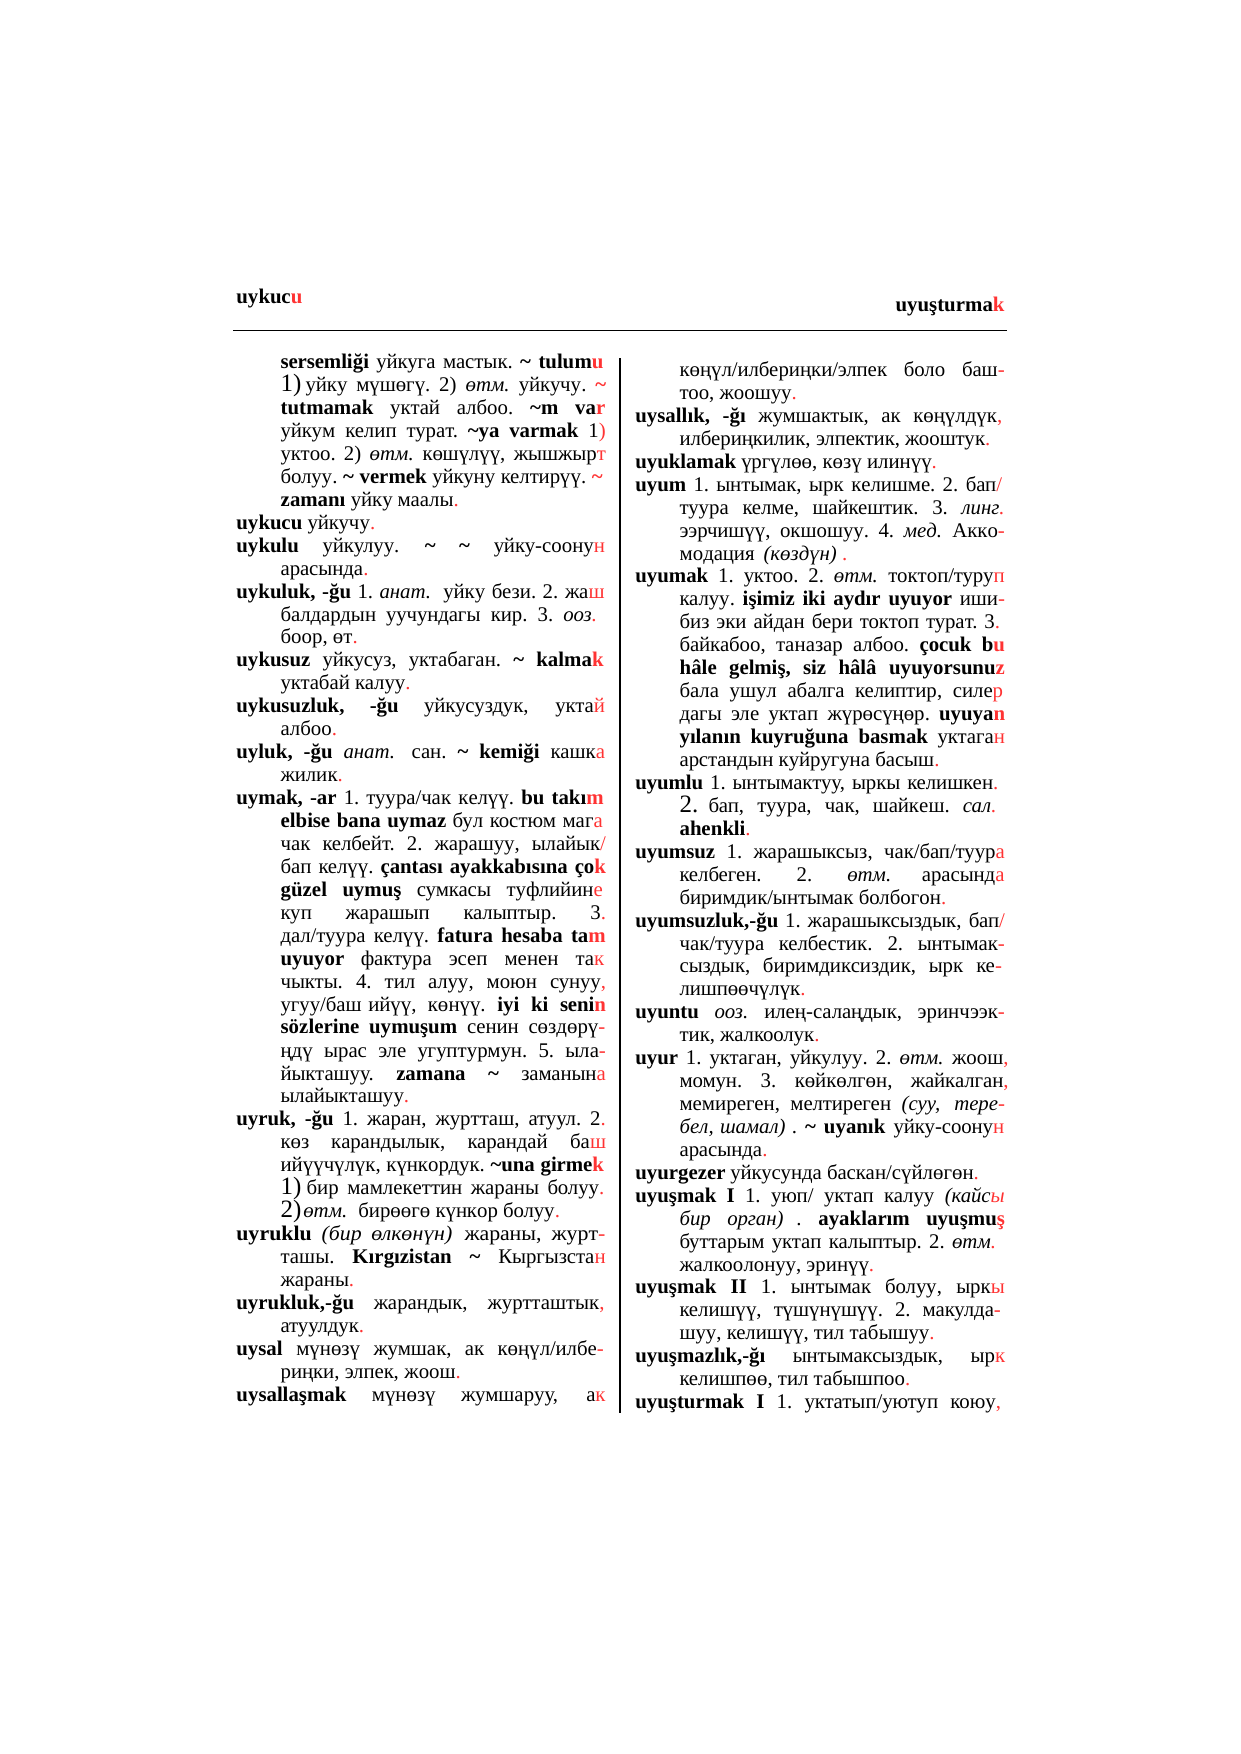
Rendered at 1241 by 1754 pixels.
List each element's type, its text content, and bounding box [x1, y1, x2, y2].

text sersemliği уйкуга мастык. ~ tulumu [280, 349, 606, 373]
text uysal мүнөзү жумшак, ак көңүл/илбе- риңки, элпек, жоош. [236, 1337, 606, 1383]
text туура келме, шайкештик. 3. линг. ээрчишүү, окшошуу. 4. мед. Акко- модация (көздүн) . [679, 496, 1004, 564]
text uyum 1. ынтымак, ырк келишме. 2. бап/ [635, 473, 1045, 496]
text uyruklu (бир өлкөнүн) жараны, журт- [236, 1222, 606, 1245]
text жилик. [280, 763, 343, 786]
text uyrukluk,-ğu жарандык, журтташтык, [236, 1291, 606, 1314]
text илбериңкилик, элпектик, жооштук. [679, 427, 994, 450]
text чыкты. 4. тил алуу, моюн сунуу, угуу/баш ийүү, көнүү. iyi ki senin sözlerine uymuşum сенин сөздөрү- [280, 970, 606, 1038]
text zamanı уйку маалы. [280, 488, 459, 511]
text uyluk, -ğu анат. сан. ~ kemiği кашка [236, 740, 606, 763]
list бап, туура, чак, шайкеш. сал. [679, 794, 999, 817]
text дагы эле уктап жүрөсүңөр. uyuyan yılanın kuyruğuna basmak уктаган арстандын куйругуна басыш. [679, 702, 1005, 771]
text uykucu уйкучу. [236, 511, 606, 534]
text бел, шамал) . ~ uyanık уйку-соонун арасында. [679, 1115, 1004, 1161]
text uyruk, -ğu 1. жаран, журтташ, атуул. 2. көз карандылык, карандай баш ийүүчүлүк, күнкордук. ~una girmek [236, 1107, 606, 1176]
list уйку мүшөгү. 2) өтм. уйкучу. ~ tutmamak уктай албоо. ~m var [280, 373, 606, 419]
text uyurgezer уйкусунда баскан/сүйлөгөн. [635, 1161, 1065, 1184]
text uykulu уйкулуу. ~ ~ уйку-соонун [236, 534, 606, 557]
text ahenkli. [679, 817, 751, 840]
text байкабоо, таназар албоо. çocuk bu hâle gelmiş, siz hâlâ uyuyorsunuz бала ушул абалга келиптир, силер [679, 633, 1005, 702]
text уйкум келип турат. ~ya varmak 1) уктоо. 2) өтм. көшүлүү, жышжырт болуу. ~ vermek уйкуну келтирүү. ~ [280, 419, 606, 488]
text uykuluk, -ğu 1. анат. уйку бези. 2. жаш балдардын уучундагы кир. 3. ооз. [236, 580, 606, 626]
text куп жарашып калыптыр. 3. дал/туура келүү. fatura hesaba tam uyuyor фактура эсеп менен так [280, 901, 606, 970]
text uysallaşmak мүнөзү жумшаруу, ак [236, 1383, 606, 1406]
text uymak, -ar 1. туура/чак келүү. bu takım elbise bana uymaz бул костюм мага [236, 786, 606, 832]
text uyuşturmak I 1. уктатып/уютуп коюу, [635, 1390, 1045, 1413]
text ташы. Kırgızistan ~ Кыргызстан жараны. [280, 1245, 606, 1291]
text uyumak 1. уктоо. 2. өтм. токтоп/туруп калуу. işimiz iki aydır uyuyor иши- биз эки айдан бери токтоп турат. 3. [635, 564, 1005, 633]
text жалкоолонуу, эринүү. [679, 1253, 876, 1276]
list бир мамлекеттин жараны болуу. [280, 1176, 606, 1199]
text uykusuzluk, -ğu уйкусуздук, уктай албоо. [236, 694, 606, 740]
text шуу, келишүү, тил табышуу. [679, 1321, 936, 1344]
text ңдү ырас эле угуптурмун. 5. ыла- йыкташуу. zamana ~ заманына ылайыкташуу. [280, 1039, 606, 1107]
text uykusuz уйкусуз, уктабаган. ~ kalmak [236, 648, 606, 671]
text uyuntu ооз. илең-салаңдык, эринчээк- тик, жалкоолук. [635, 1000, 1004, 1046]
text uysallık, -ğı жумшактык, ак көңүлдүк, [635, 404, 1065, 427]
text арасында. [280, 557, 369, 580]
text uyuşmak I 1. уюп/ уктап калуу (кайсы бир орган) . ayaklarım uyuşmuş буттарым уктап калыптыр. 2. өтм. [635, 1184, 1005, 1253]
text лишпөөчүлүк. [679, 977, 807, 1000]
text uyuklamak үргүлөө, көзү илинүү. [635, 450, 1065, 473]
text көңүл/илбериңки/элпек боло баш- тоо, жоошуу. [679, 358, 1004, 404]
text боор, өт. [280, 626, 358, 648]
text uyur 1. уктаган, уйкулуу. 2. өтм. жоош, момун. 3. көйкөлгөн, жайкалган, мемиреген, мелтиреген (суу, тере- [635, 1046, 1008, 1115]
text uyumsuzluk,-ğu 1. жарашыксыздык, бап/ чак/туура келбестик. 2. ынтымак- сыздык, биримдиксиздик, ырк ке- [635, 909, 1005, 977]
list өтм. бирөөгө күнкор болуу. [280, 1199, 561, 1222]
text uyumlu 1. ынтымактуу, ыркы келишкен. [635, 771, 1065, 794]
text атуулдук. [280, 1314, 367, 1337]
text uykucu [236, 284, 303, 308]
text uyuşmazlık,-ğı ынтымаксыздык, ырк келишпөө, тил табышпоо. [635, 1344, 1005, 1390]
text uyuşmak II 1. ынтымак болуу, ыркы келишүү, түшүнүшүү. 2. макулда- [635, 1276, 1004, 1321]
text уктабай калуу. [280, 671, 412, 694]
text uyumsuz 1. жарашыксыз, чак/бап/туура келбеген. 2. өтм. арасында биримдик/ынтымак болбогон. [635, 840, 1004, 909]
text uyuşturmak [895, 292, 1065, 316]
text чак келбейт. 2. жарашуу, ылайык/ бап келүү. çantası ayakkabısına çok güzel uymuş сумкасы туфлийине [280, 832, 606, 901]
